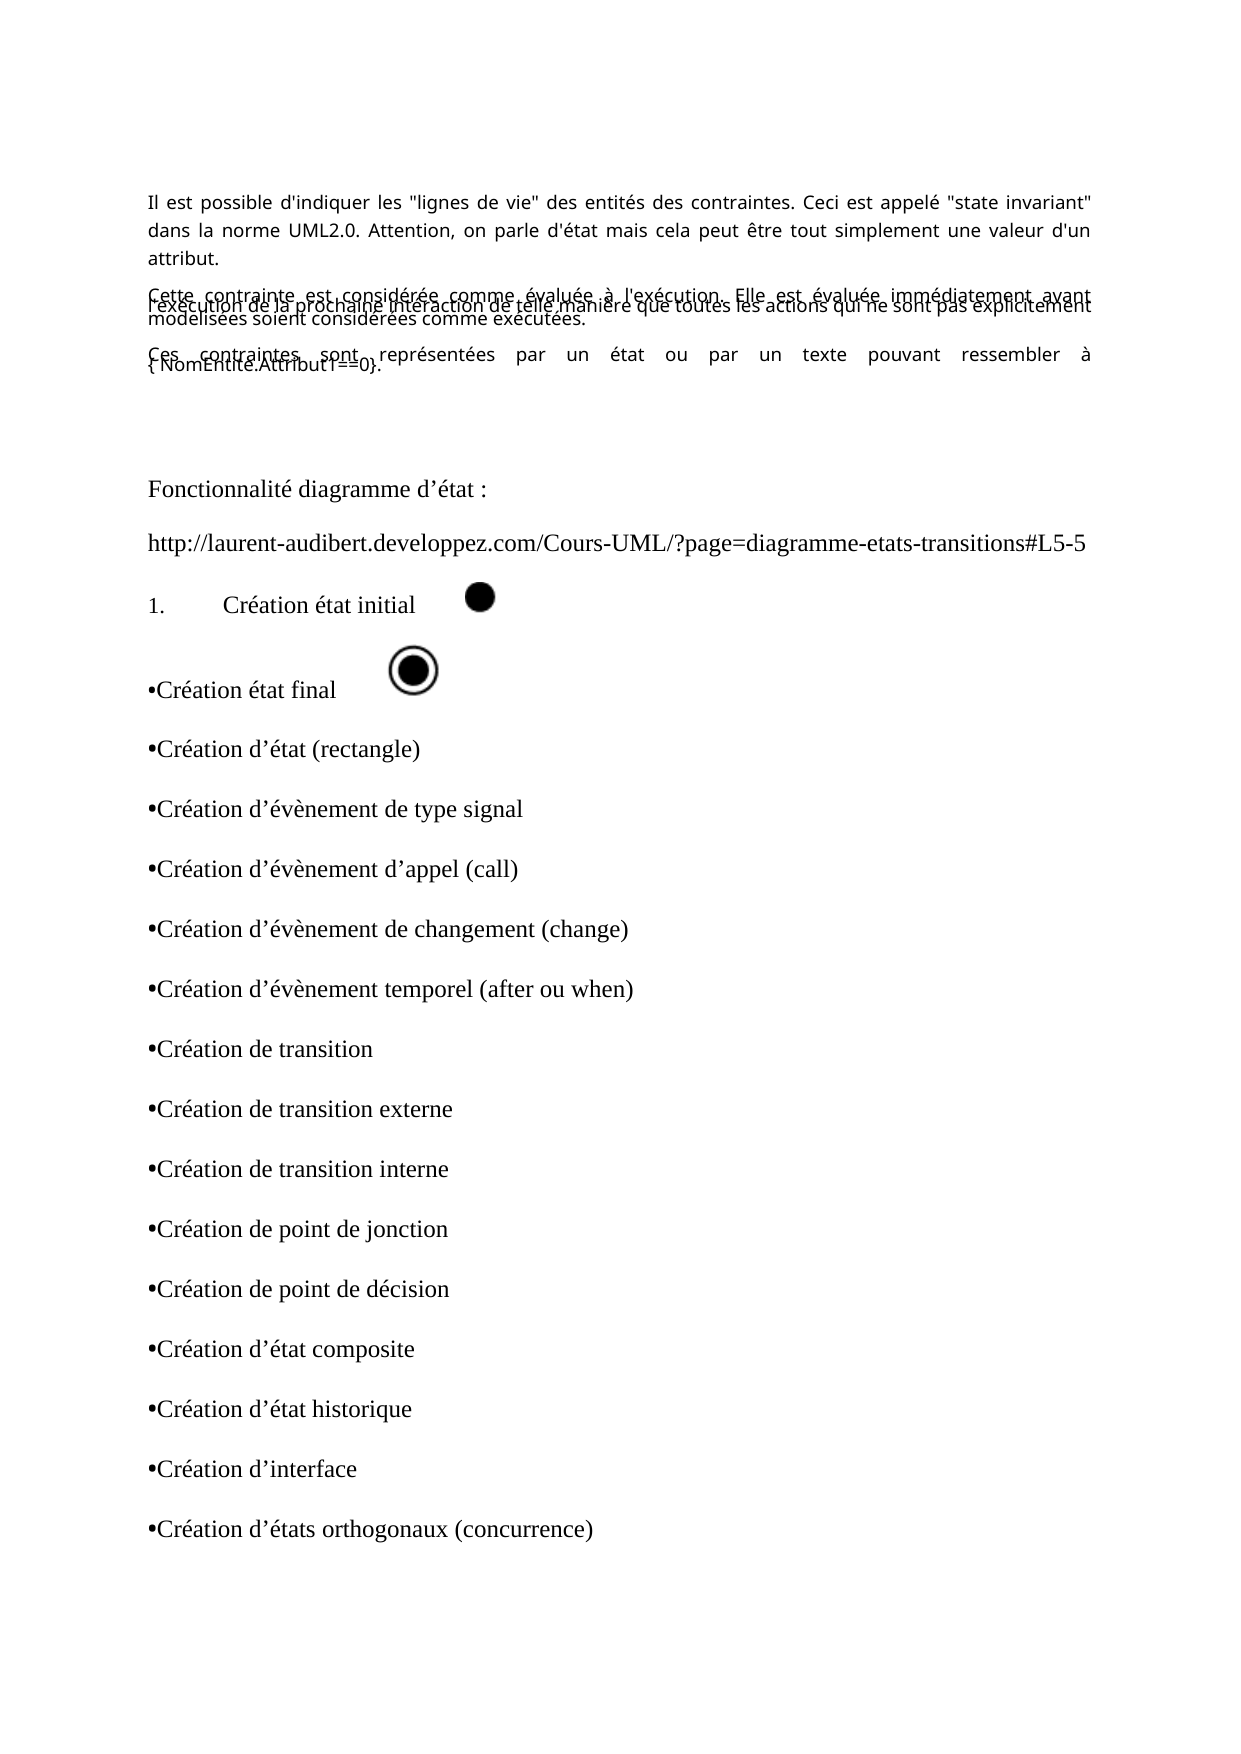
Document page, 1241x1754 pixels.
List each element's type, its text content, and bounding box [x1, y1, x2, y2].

list Création d’évènement de changement (change) [148, 911, 1093, 945]
list Création de point de jonction [148, 1211, 1093, 1245]
list Création état initial [148, 582, 1093, 619]
list Création d’état (rectangle) [148, 731, 1093, 765]
text http://laurent-audibert.developpez.com/Cours-UML/?page=diagramme-etats-transitions#L5-5 [148, 528, 1093, 557]
text Fonctionnalité diagramme d’état : [148, 474, 1093, 503]
list Création de transition interne [148, 1151, 1093, 1185]
list Création d’états orthogonaux (concurrence) [148, 1511, 1093, 1545]
list Création d’évènement d’appel (call) [148, 851, 1093, 885]
list Création état final [148, 644, 1093, 705]
list Création d’interface [148, 1451, 1093, 1485]
list Création de transition [148, 1031, 1093, 1065]
list Création de transition externe [148, 1091, 1093, 1125]
text Il est possible d'indiquer les "lignes de vie" des entités des contraintes. Ceci est appelé "state invariant" dans la norme UML2.0. Attention, on parle d'état mais cela peut être tout simplement une valeur d'un attribut. [148, 187, 1093, 271]
list Création d’état composite [148, 1331, 1093, 1365]
text Cette contrainte est considérée comme évaluée à l'exécution. Elle est évaluée immédiatement avant l'exécution de la prochaine intéraction de telle manière que toutes les actions qui ne sont pas explicitement modelisées soient considérées comme exécutées. [148, 292, 1093, 330]
picture [465, 582, 497, 614]
list Création d’évènement temporel (after ou when) [148, 971, 1093, 1005]
list Création d’évènement de type signal [148, 791, 1093, 825]
list Création d’état historique [148, 1391, 1093, 1425]
picture [386, 643, 442, 699]
text Ces contraintes sont représentées par un état ou par un texte pouvant ressembler à { NomEntite.Attribut1==0}. [148, 351, 1093, 377]
list Création de point de décision [148, 1271, 1093, 1305]
